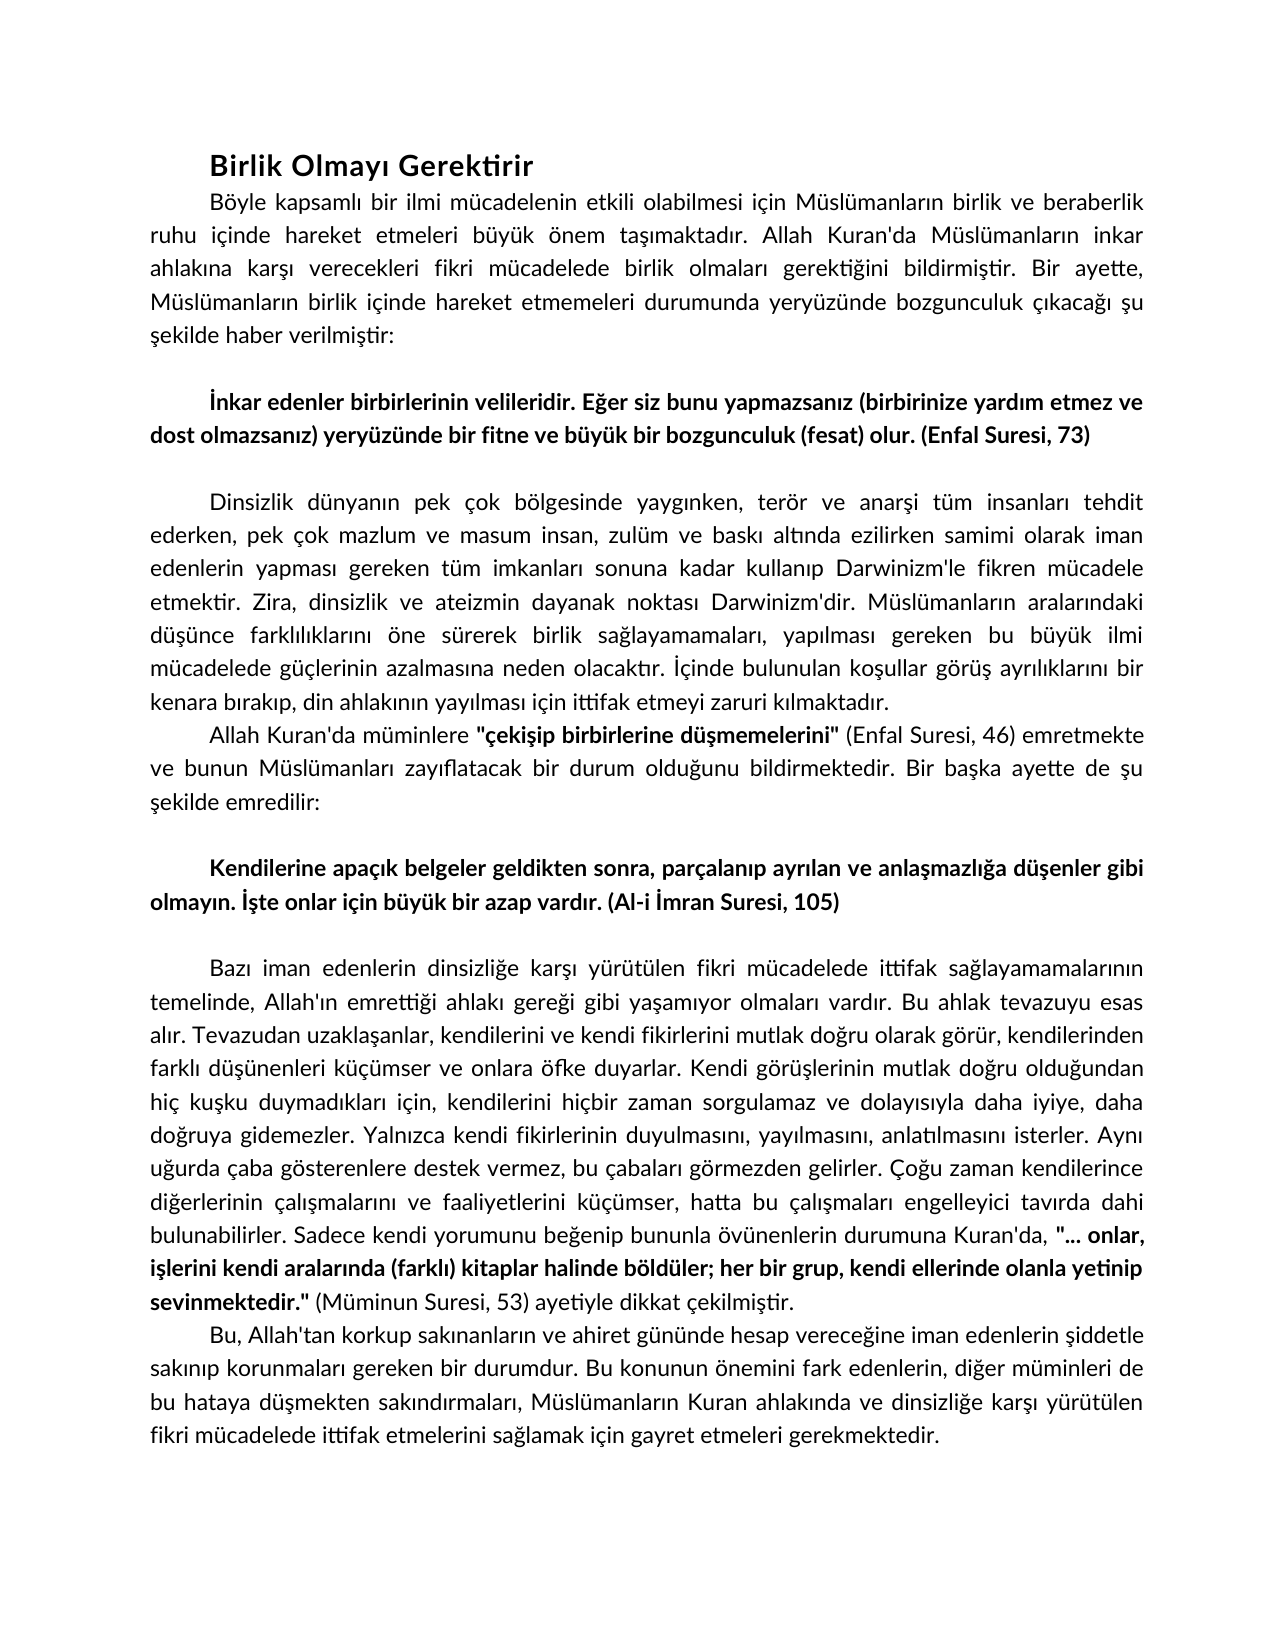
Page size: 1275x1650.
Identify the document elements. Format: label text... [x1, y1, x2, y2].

text Kendilerine apaçık belgeler geldikten sonra, parçalanıp ayrılan ve anlaşmazlığa düşenler gibi olmayın. İşte onlar için büyük bir azap vardır. (Al-i İmran Suresi, 105) [150, 850, 1145, 917]
text Birlik Olmayı Gerektirir [150, 150, 1145, 183]
text Allah Kuran'da müminlere "çekişip birbirlerine düşmemelerini" (Enfal Suresi, 46) emretmekte ve bunun Müslümanları zayıflatacak bir durum olduğunu bildirmektedir. Bir başka ayette de şu şekilde emredilir: [150, 717, 1145, 817]
text Bazı iman edenlerin dinsizliğe karşı yürütülen fikri mücadelede ittifak sağlayamamalarının temelinde, Allah'ın emrettiği ahlakı gereği gibi yaşamıyor olmaları vardır. Bu ahlak tevazuyu esas alır. Tevazudan uzaklaşanlar, kendilerini ve kendi fikirlerini mutlak doğru olarak görür, kendilerinden farklı düşünenleri küçümser ve onlara öfke duyarlar. Kendi görüşlerinin mutlak doğru olduğundan hiç kuşku duymadıkları için, kendilerini hiçbir zaman sorgulamaz ve dolayısıyla daha iyiye, daha doğruya gidemezler. Yalnızca kendi fikirlerinin duyulmasını, yayılmasını, anlatılmasını isterler. Aynı uğurda çaba gösterenlere destek vermez, bu çabaları görmezden gelirler. Çoğu zaman kendilerince diğerlerinin çalışmalarını ve faaliyetlerini küçümser, hatta bu çalışmaları engelleyici tavırda dahi bulunabilirler. Sadece kendi yorumunu beğenip bununla övünenlerin durumuna Kuran'da, "... onlar, işlerini kendi aralarında (farklı) kitaplar halinde böldüler; her bir grup, kendi ellerinde olanla yetinip sevinmektedir." (Müminun Suresi, 53) ayetiyle dikkat çekilmiştir. [150, 950, 1145, 1317]
text Dinsizlik dünyanın pek çok bölgesinde yaygınken, terör ve anarşi tüm insanları tehdit ederken, pek çok mazlum ve masum insan, zulüm ve baskı altında ezilirken samimi olarak iman edenlerin yapması gereken tüm imkanları sonuna kadar kullanıp Darwinizm'le fikren mücadele etmektir. Zira, dinsizlik ve ateizmin dayanak noktası Darwinizm'dir. Müslümanların aralarındaki düşünce farklılıklarını öne sürerek birlik sağlayamamaları, yapılması gereken bu büyük ilmi mücadelede güçlerinin azalmasına neden olacaktır. İçinde bulunulan koşullar görüş ayrılıklarını bir kenara bırakıp, din ahlakının yayılması için ittifak etmeyi zaruri kılmaktadır. [150, 483, 1145, 717]
text İnkar edenler birbirlerinin velileridir. Eğer siz bunu yapmazsanız (birbirinize yardım etmez ve dost olmazsanız) yeryüzünde bir fitne ve büyük bir bozgunculuk (fesat) olur. (Enfal Suresi, 73) [150, 383, 1145, 450]
text Bu, Allah'tan korkup sakınanların ve ahiret gününde hesap vereceğine iman edenlerin şiddetle sakınıp korunmaları gereken bir durumdur. Bu konunun önemini fark edenlerin, diğer müminleri de bu hataya düşmekten sakındırmaları, Müslümanların Kuran ahlakında ve dinsizliğe karşı yürütülen fikri mücadelede ittifak etmelerini sağlamak için gayret etmeleri gerekmektedir. [150, 1317, 1145, 1450]
text Böyle kapsamlı bir ilmi mücadelenin etkili olabilmesi için Müslümanların birlik ve beraberlik ruhu içinde hareket etmeleri büyük önem taşımaktadır. Allah Kuran'da Müslümanların inkar ahlakına karşı verecekleri fikri mücadelede birlik olmaları gerektiğini bildirmiştir. Bir ayette, Müslümanların birlik içinde hareket etmemeleri durumunda yeryüzünde bozgunculuk çıkacağı şu şekilde haber verilmiştir: [150, 183, 1145, 350]
